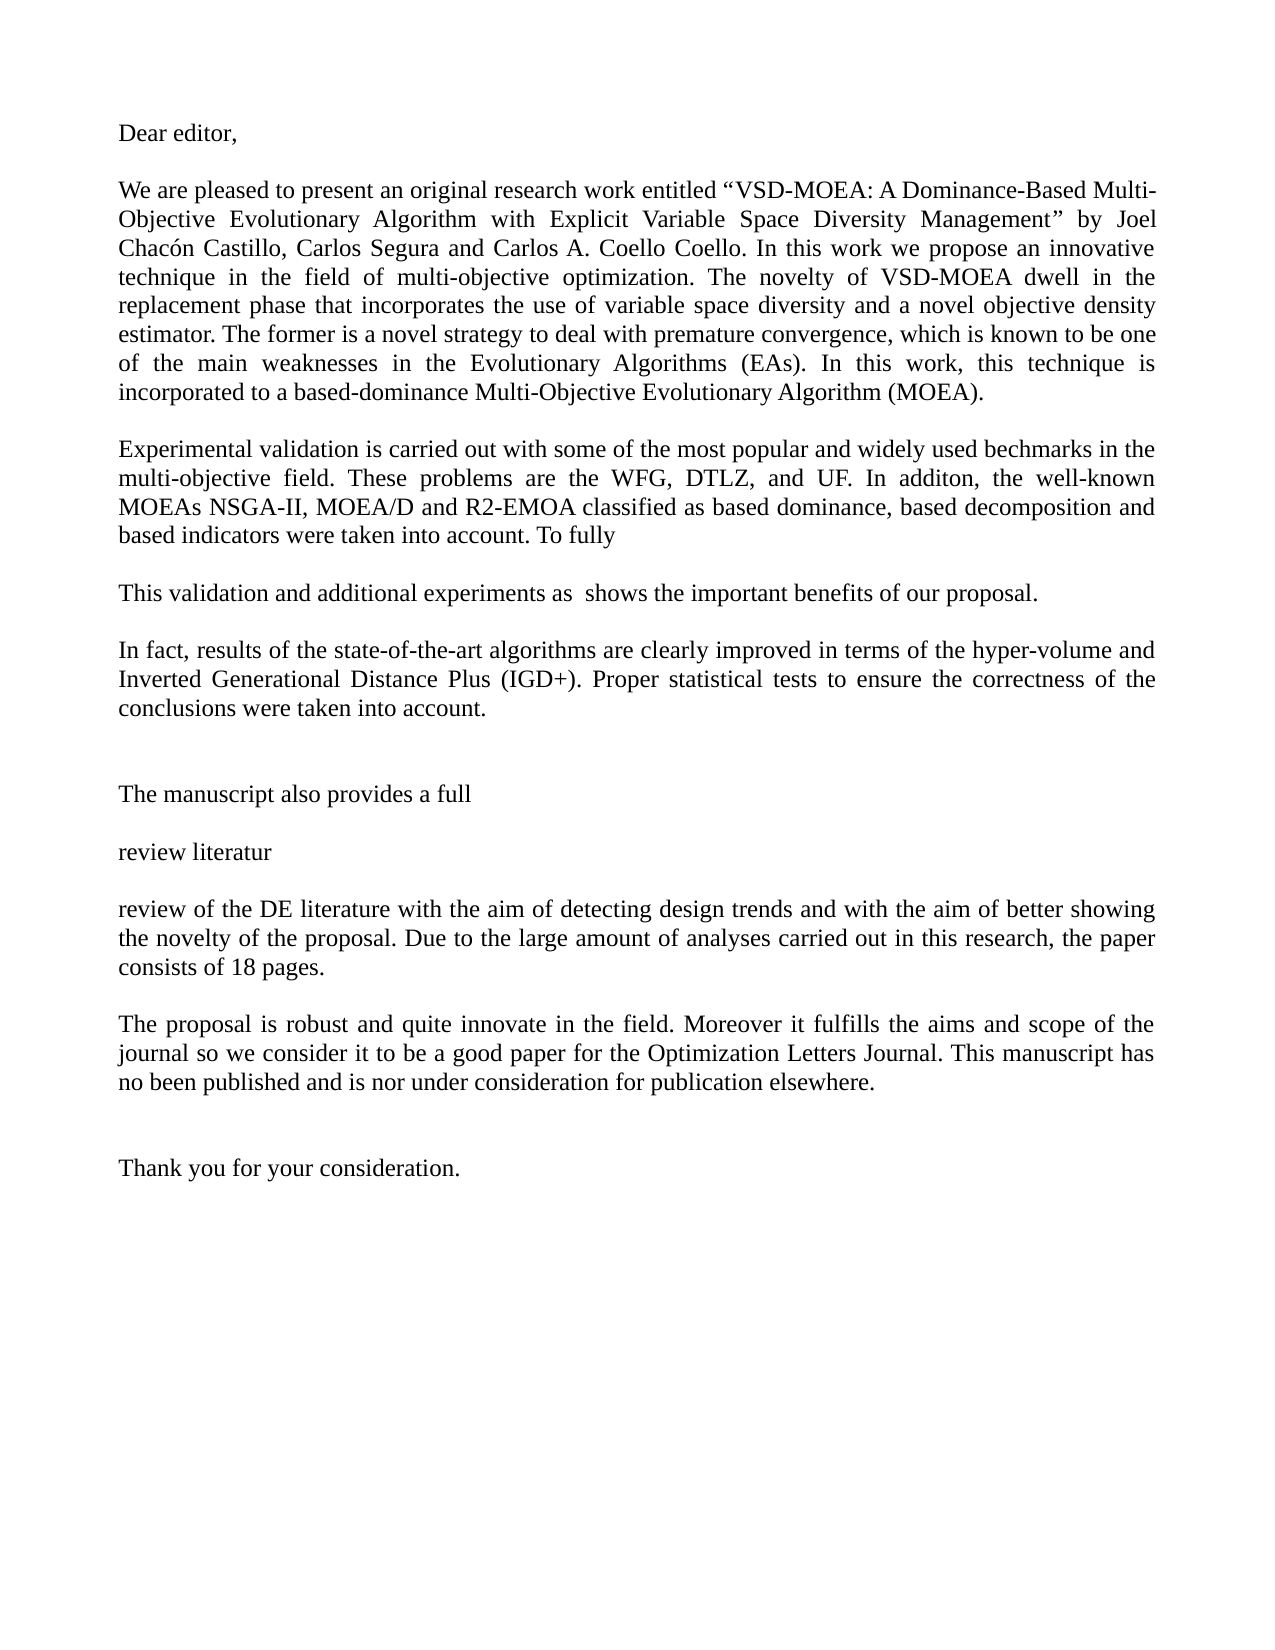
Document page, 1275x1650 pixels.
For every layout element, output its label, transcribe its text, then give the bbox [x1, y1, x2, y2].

text review of the DE literature with the aim of detecting design trends and with the aim of better showing the novelty of the proposal. Due to the large amount of analyses carried out in this research, the paper consists of 18 pages. [118, 894, 1157, 981]
text Thank you for your consideration. [118, 1153, 1157, 1182]
text The manuscript also provides a full [118, 779, 1157, 808]
text We are pleased to present an original research work entitled “VSD-MOEA: A Dominance-Based Multi-Objective Evolutionary Algorithm with Explicit Variable Space Diversity Management” by Joel Chacón Castillo, Carlos Segura and Carlos A. Coello Coello. In this work we propose an innovative technique in the field of multi-objective optimization. The novelty of VSD-MOEA dwell in the replacement phase that incorporates the use of variable space diversity and a novel objective density estimator. The former is a novel strategy to deal with premature convergence, which is known to be one of the main weaknesses in the Evolutionary Algorithms (EAs). In this work, this technique is incorporated to a based-dominance Multi-Objective Evolutionary Algorithm (MOEA). [118, 176, 1157, 406]
text The proposal is robust and quite innovate in the field. Moreover it fulfills the aims and scope of the journal so we consider it to be a good paper for the Optimization Letters Journal. This manuscript has no been published and is nor under consideration for publication elsewhere. [118, 1009, 1157, 1096]
text review literatur [118, 837, 1157, 866]
text Experimental validation is carried out with some of the most popular and widely used bechmarks in the multi-objective field. These problems are the WFG, DTLZ, and UF. In additon, the well-known MOEAs NSGA-II, MOEA/D and R2-EMOA classified as based dominance, based decomposition and based indicators were taken into account. To fully [118, 434, 1157, 549]
text This validation and additional experiments as shows the important benefits of our proposal. [118, 578, 1157, 607]
text Dear editor, [118, 118, 1157, 147]
text In fact, results of the state-of-the-art algorithms are clearly improved in terms of the hyper-volume and Inverted Generational Distance Plus (IGD+). Proper statistical tests to ensure the correctness of the conclusions were taken into account. [118, 636, 1157, 722]
